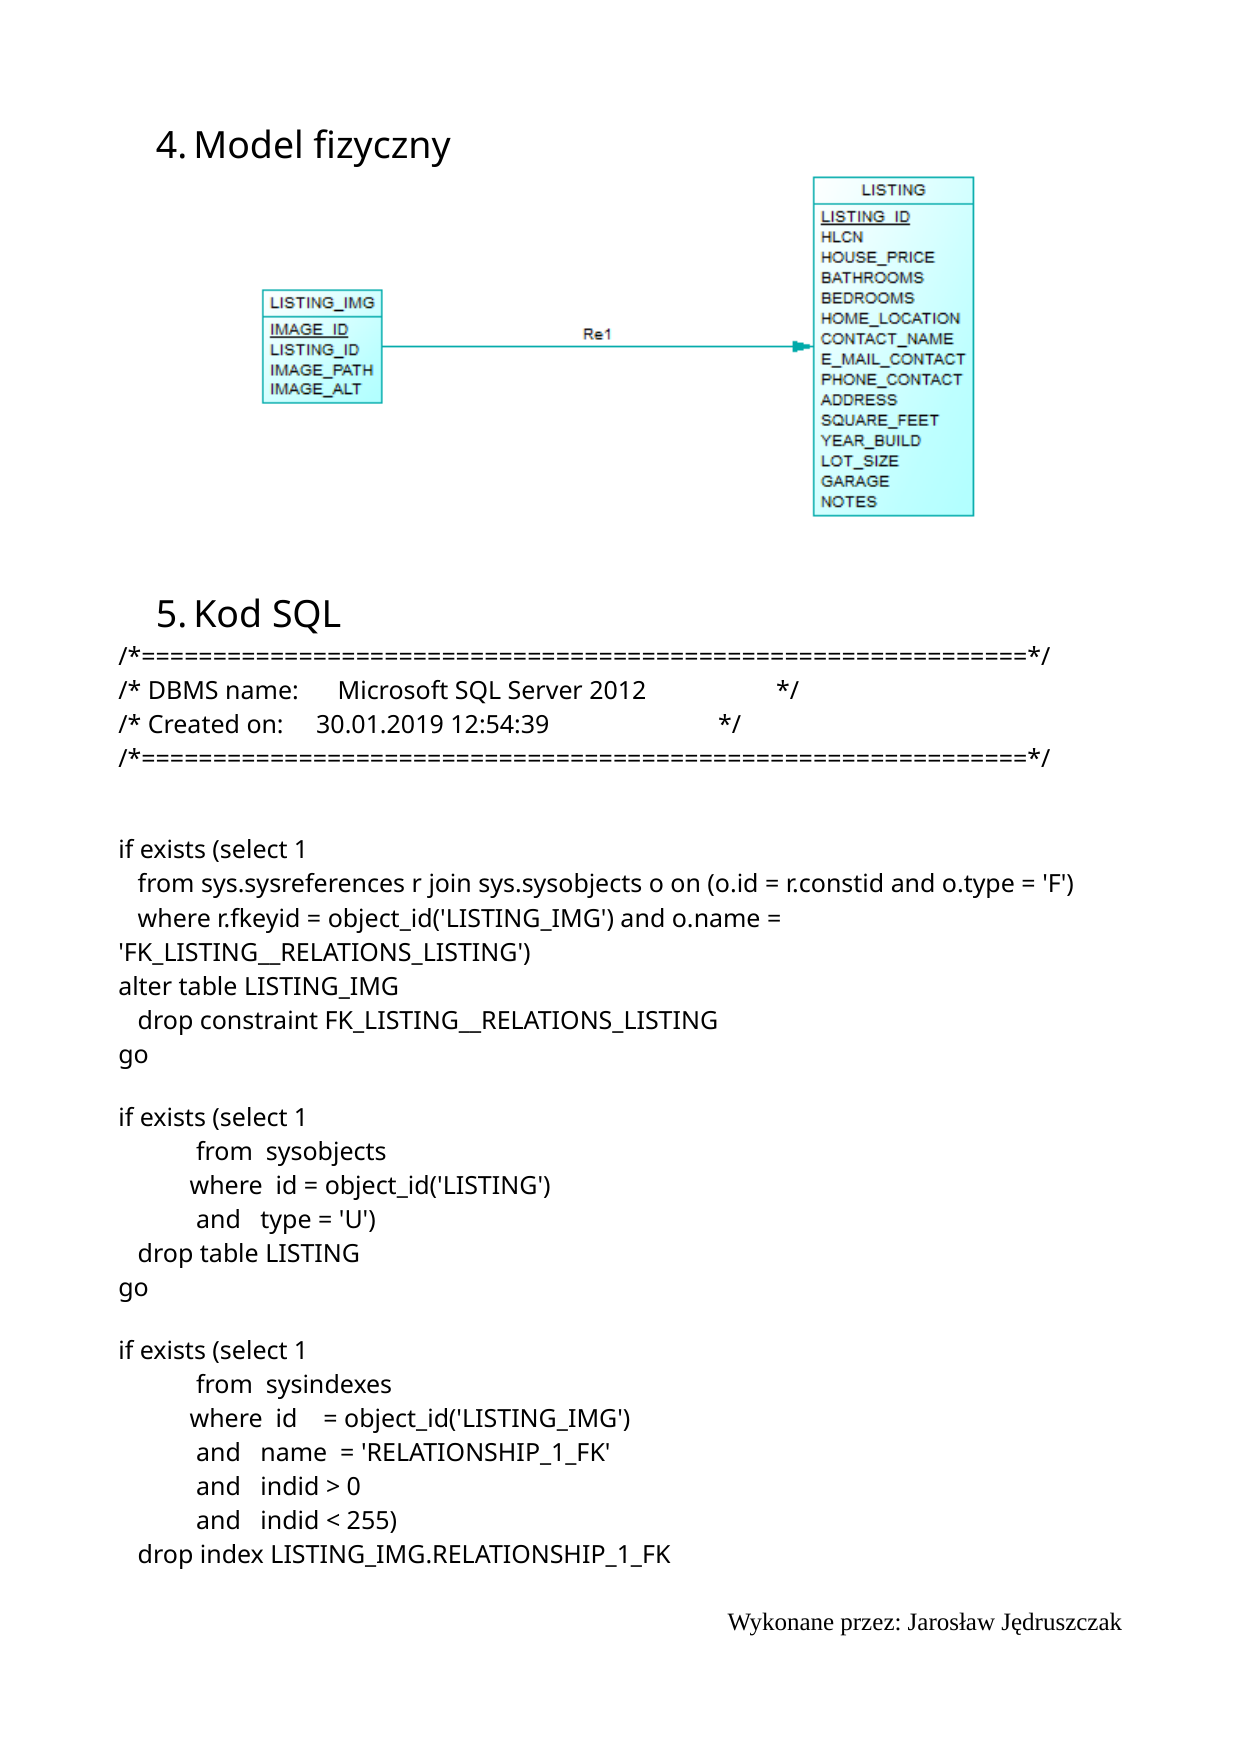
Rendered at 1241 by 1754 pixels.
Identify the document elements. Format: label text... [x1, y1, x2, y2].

text drop table LISTING [118, 1236, 1122, 1269]
text /* Created on: 30.01.2019 12:54:39 */ [118, 706, 1122, 741]
text go [118, 1036, 1122, 1071]
text if exists (select 1 [118, 1099, 1122, 1133]
text and type = 'U') [118, 1201, 1122, 1236]
text and name = 'RELATIONSHIP_1_FK' [118, 1434, 1122, 1469]
text where r.fkeyid = object_id('LISTING_IMG') and o.name = 'FK_LISTING__RELATIONS_LISTING') [118, 900, 1122, 968]
text and indid < 255) [118, 1503, 1122, 1537]
text go [118, 1269, 1122, 1304]
text alter table LISTING_IMG [118, 968, 1122, 1002]
text drop constraint FK_LISTING__RELATIONS_LISTING [118, 1002, 1122, 1036]
text /*==============================================================*/ [118, 638, 1122, 672]
text /* DBMS name: Microsoft SQL Server 2012 */ [118, 672, 1122, 706]
text if exists (select 1 [118, 832, 1122, 866]
text from sys.sysreferences r join sys.sysobjects o on (o.id = r.constid and o.type = 'F') [118, 866, 1122, 900]
list Kod SQL [156, 587, 1122, 638]
text drop index LISTING_IMG.RELATIONSHIP_1_FK [118, 1537, 1122, 1571]
text where id = object_id('LISTING') [118, 1167, 1122, 1201]
text and indid > 0 [118, 1469, 1122, 1503]
list Model fizyczny [156, 118, 1122, 169]
text /*==============================================================*/ [118, 741, 1122, 774]
text where id = object_id('LISTING_IMG') [118, 1401, 1122, 1434]
text from sysindexes [118, 1366, 1122, 1401]
picture [253, 169, 987, 545]
text from sysobjects [118, 1133, 1122, 1167]
text if exists (select 1 [118, 1332, 1122, 1366]
